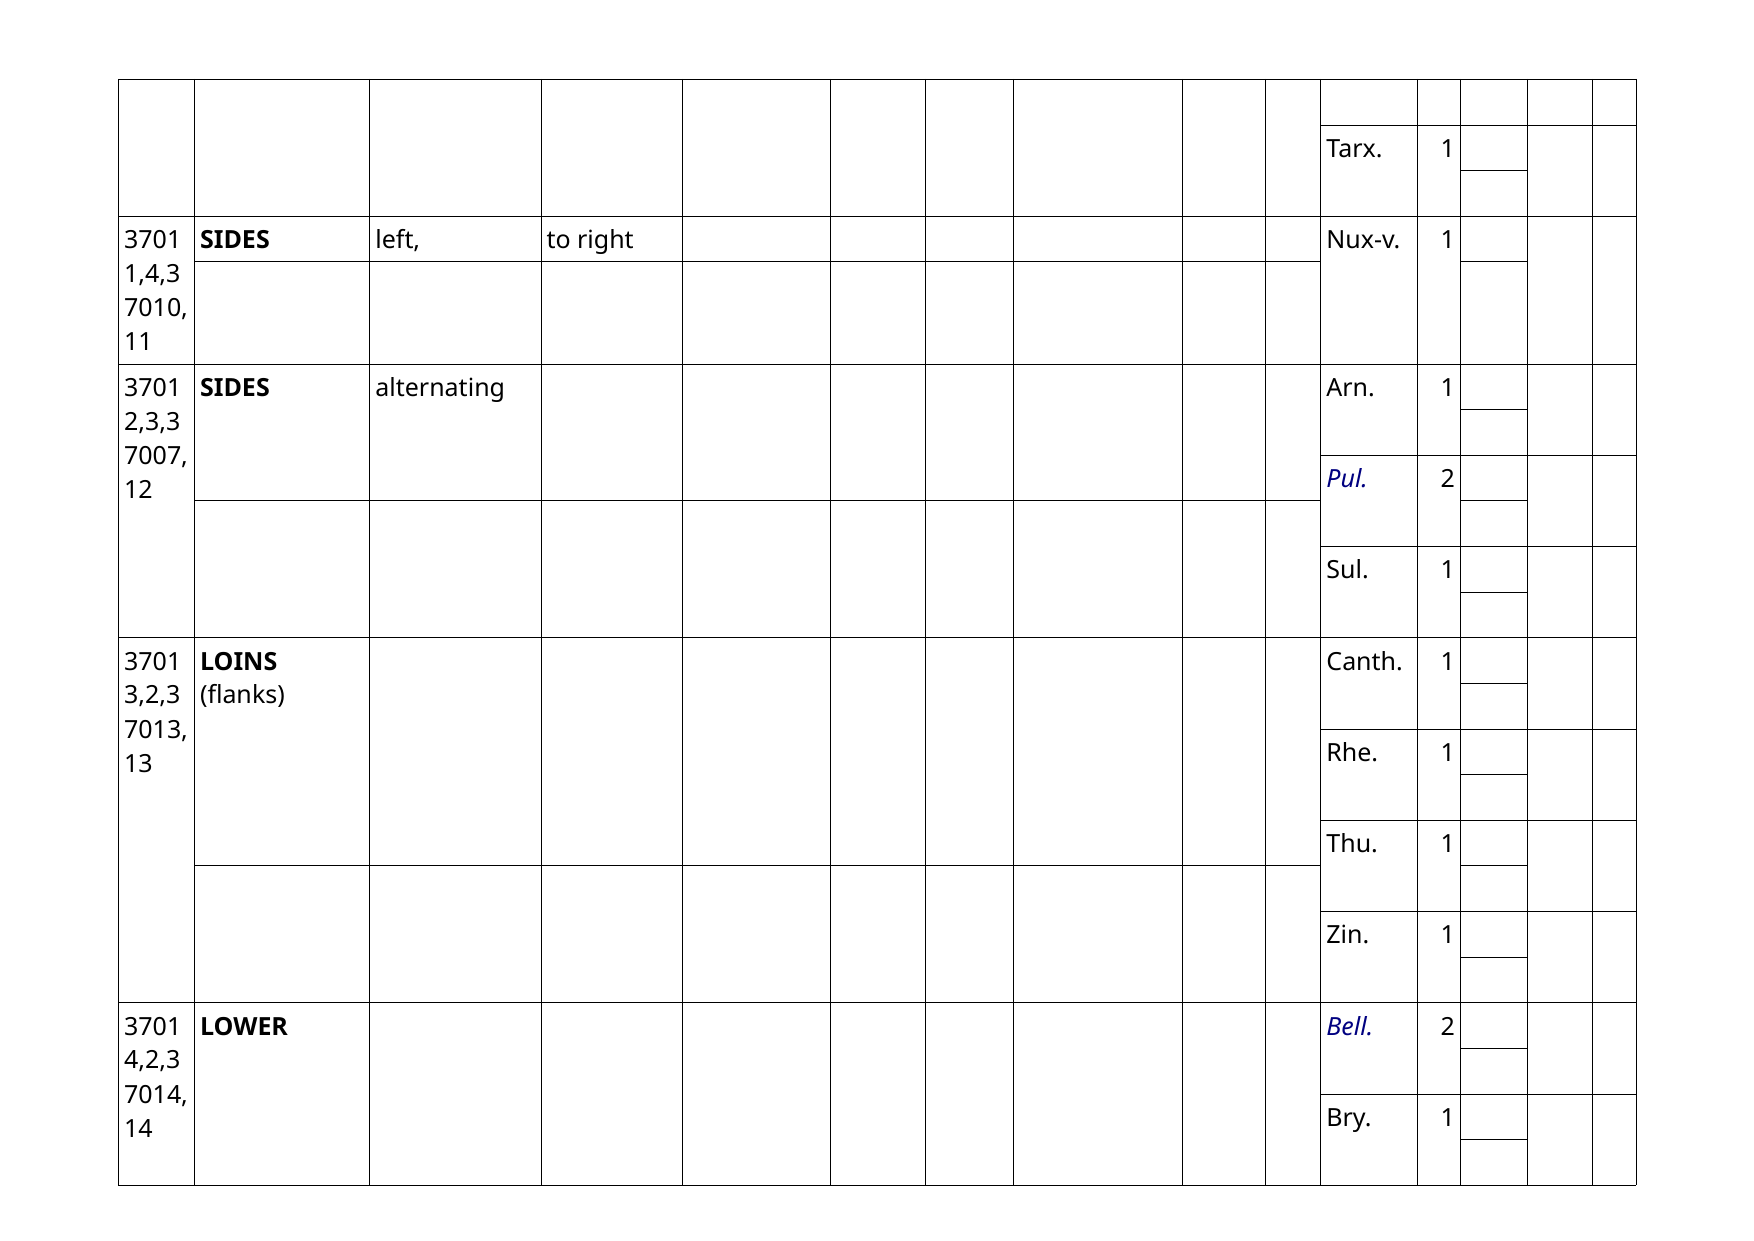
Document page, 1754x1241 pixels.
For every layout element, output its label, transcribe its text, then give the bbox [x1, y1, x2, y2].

table_cell [683, 262, 830, 363]
table_cell [683, 866, 830, 1002]
table_cell [542, 80, 682, 216]
table_cell [831, 262, 925, 363]
table_cell 1 [1418, 912, 1460, 1002]
table_cell [1528, 912, 1592, 1002]
table_cell [1461, 593, 1527, 637]
table_cell [1593, 217, 1636, 363]
table_cell [683, 1003, 830, 1185]
table_cell 1 [1418, 126, 1460, 216]
table_cell [1183, 262, 1265, 363]
table_cell [1528, 730, 1592, 820]
table_cell [1014, 217, 1182, 261]
table_cell [370, 262, 541, 363]
table_cell [1014, 638, 1182, 865]
table_cell Rhe. [1321, 730, 1417, 820]
table_cell 1 [1418, 1095, 1460, 1185]
table_cell Nux-v. [1321, 217, 1417, 363]
table_cell [926, 1003, 1013, 1185]
table_cell [370, 501, 541, 637]
table_cell [831, 501, 925, 637]
table_cell [926, 80, 1013, 216]
table_cell [1593, 912, 1636, 1002]
table_cell [1461, 775, 1527, 820]
table_cell [1461, 80, 1527, 124]
table_cell Pul. [1321, 456, 1417, 546]
table_cell [1461, 958, 1527, 1002]
table_cell Tarx. [1321, 126, 1417, 216]
table_cell [1266, 80, 1320, 216]
table_cell Bry. [1321, 1095, 1417, 1185]
table_cell 2 [1418, 1003, 1460, 1093]
table_cell 1 [1418, 821, 1460, 911]
table_cell 37014,2,37014,14 [119, 1003, 194, 1185]
table_cell sides [195, 365, 369, 500]
table_cell [1461, 684, 1527, 728]
table_cell [1014, 365, 1182, 500]
table_cell Arn. [1321, 365, 1417, 455]
table_cell [926, 866, 1013, 1002]
table_cell 37013,2,37013,13 [119, 638, 194, 1002]
table_cell [1593, 1095, 1636, 1185]
table_cell [1461, 262, 1527, 363]
table_cell [1014, 80, 1182, 216]
table_cell [1461, 1049, 1527, 1093]
table_cell [370, 638, 541, 865]
table_cell [370, 866, 541, 1002]
table_cell 37012,3,37007,12 [119, 365, 194, 637]
table_cell [1461, 1140, 1527, 1185]
table_cell Sul. [1321, 547, 1417, 637]
table_cell [1528, 217, 1592, 363]
table_cell Canth. [1321, 638, 1417, 728]
table_cell [1183, 365, 1265, 500]
table_cell [831, 638, 925, 865]
table_cell 1 [1418, 365, 1460, 455]
table_cell [1183, 501, 1265, 637]
table_cell [1461, 456, 1527, 500]
table_cell [926, 638, 1013, 865]
table_cell alternating [370, 365, 541, 500]
table_cell [1461, 821, 1527, 865]
table_cell [1593, 80, 1636, 124]
table_cell [1461, 730, 1527, 774]
table_cell [195, 262, 369, 363]
table_cell 1 [1418, 547, 1460, 637]
table_cell [683, 80, 830, 216]
table_cell [1528, 126, 1592, 216]
table_cell [1461, 912, 1527, 957]
table_cell [1593, 456, 1636, 546]
table_cell [1266, 638, 1320, 865]
table_cell [119, 80, 194, 216]
table_cell [1461, 547, 1527, 592]
table_cell [542, 365, 682, 500]
table_cell [1461, 1003, 1527, 1048]
table_cell [683, 501, 830, 637]
table_cell [1528, 547, 1592, 637]
table_cell 2 [1418, 456, 1460, 546]
table_cell [831, 80, 925, 216]
table_cell [926, 365, 1013, 500]
table_cell [1266, 262, 1320, 363]
table_cell [1461, 638, 1527, 683]
table_cell [1528, 1003, 1592, 1093]
table_cell [1014, 262, 1182, 363]
table_cell [370, 1003, 541, 1185]
table_cell [1528, 456, 1592, 546]
table_cell Zin. [1321, 912, 1417, 1002]
table_cell [831, 217, 925, 261]
table_cell [1014, 1003, 1182, 1185]
table_cell [1593, 730, 1636, 820]
table_cell left, [370, 217, 541, 261]
table_cell [542, 866, 682, 1002]
table_cell [1461, 217, 1527, 261]
table_cell [1461, 171, 1527, 216]
table_cell [1266, 501, 1320, 637]
table_cell lower [195, 1003, 369, 1185]
table_cell [1266, 1003, 1320, 1185]
table_cell Thu. [1321, 821, 1417, 911]
table_cell [1528, 365, 1592, 455]
table_cell [1593, 126, 1636, 216]
table_cell [542, 638, 682, 865]
table_cell [1461, 866, 1527, 911]
table_cell [831, 866, 925, 1002]
table_cell [1183, 80, 1265, 216]
table_cell [195, 501, 369, 637]
table_cell [1183, 866, 1265, 1002]
table_cell [195, 866, 369, 1002]
table_cell [1461, 501, 1527, 546]
table_cell Bell. [1321, 1003, 1417, 1093]
table_cell [1528, 80, 1592, 124]
table_cell to right [542, 217, 682, 261]
table_cell [542, 501, 682, 637]
table_cell [1183, 217, 1265, 261]
table_cell [1183, 638, 1265, 865]
table_cell [1528, 1095, 1592, 1185]
table_cell [926, 501, 1013, 637]
table_cell [926, 217, 1013, 261]
table_cell [1014, 501, 1182, 637]
table_cell [926, 262, 1013, 363]
table_cell [1014, 866, 1182, 1002]
table_cell [1183, 1003, 1265, 1185]
table_cell [831, 365, 925, 500]
table_cell 1 [1418, 730, 1460, 820]
table_cell [831, 1003, 925, 1185]
table_cell [1266, 866, 1320, 1002]
table_cell sides [195, 217, 369, 261]
table_cell 1 [1418, 638, 1460, 728]
table_cell [1528, 638, 1592, 728]
table_cell 37011,4,37010,11 [119, 217, 194, 363]
table_cell [1593, 1003, 1636, 1093]
table_cell loins (flanks) [195, 638, 369, 865]
table_cell [1266, 217, 1320, 261]
table_cell [1461, 365, 1527, 409]
table_cell [1593, 638, 1636, 728]
table_cell [1593, 547, 1636, 637]
table_cell [1418, 80, 1460, 124]
table_cell [1528, 821, 1592, 911]
table_cell [683, 365, 830, 500]
table_cell [542, 1003, 682, 1185]
table_cell [683, 638, 830, 865]
table_cell [195, 80, 369, 216]
table_cell [1321, 80, 1417, 124]
table_cell [370, 80, 541, 216]
table_cell [1461, 410, 1527, 455]
table_cell [1461, 126, 1527, 170]
table_cell [1461, 1095, 1527, 1139]
table_cell [683, 217, 830, 261]
table_cell 1 [1418, 217, 1460, 363]
table_cell [1593, 365, 1636, 455]
table_cell [1593, 821, 1636, 911]
table_cell [1266, 365, 1320, 500]
table_cell [542, 262, 682, 363]
